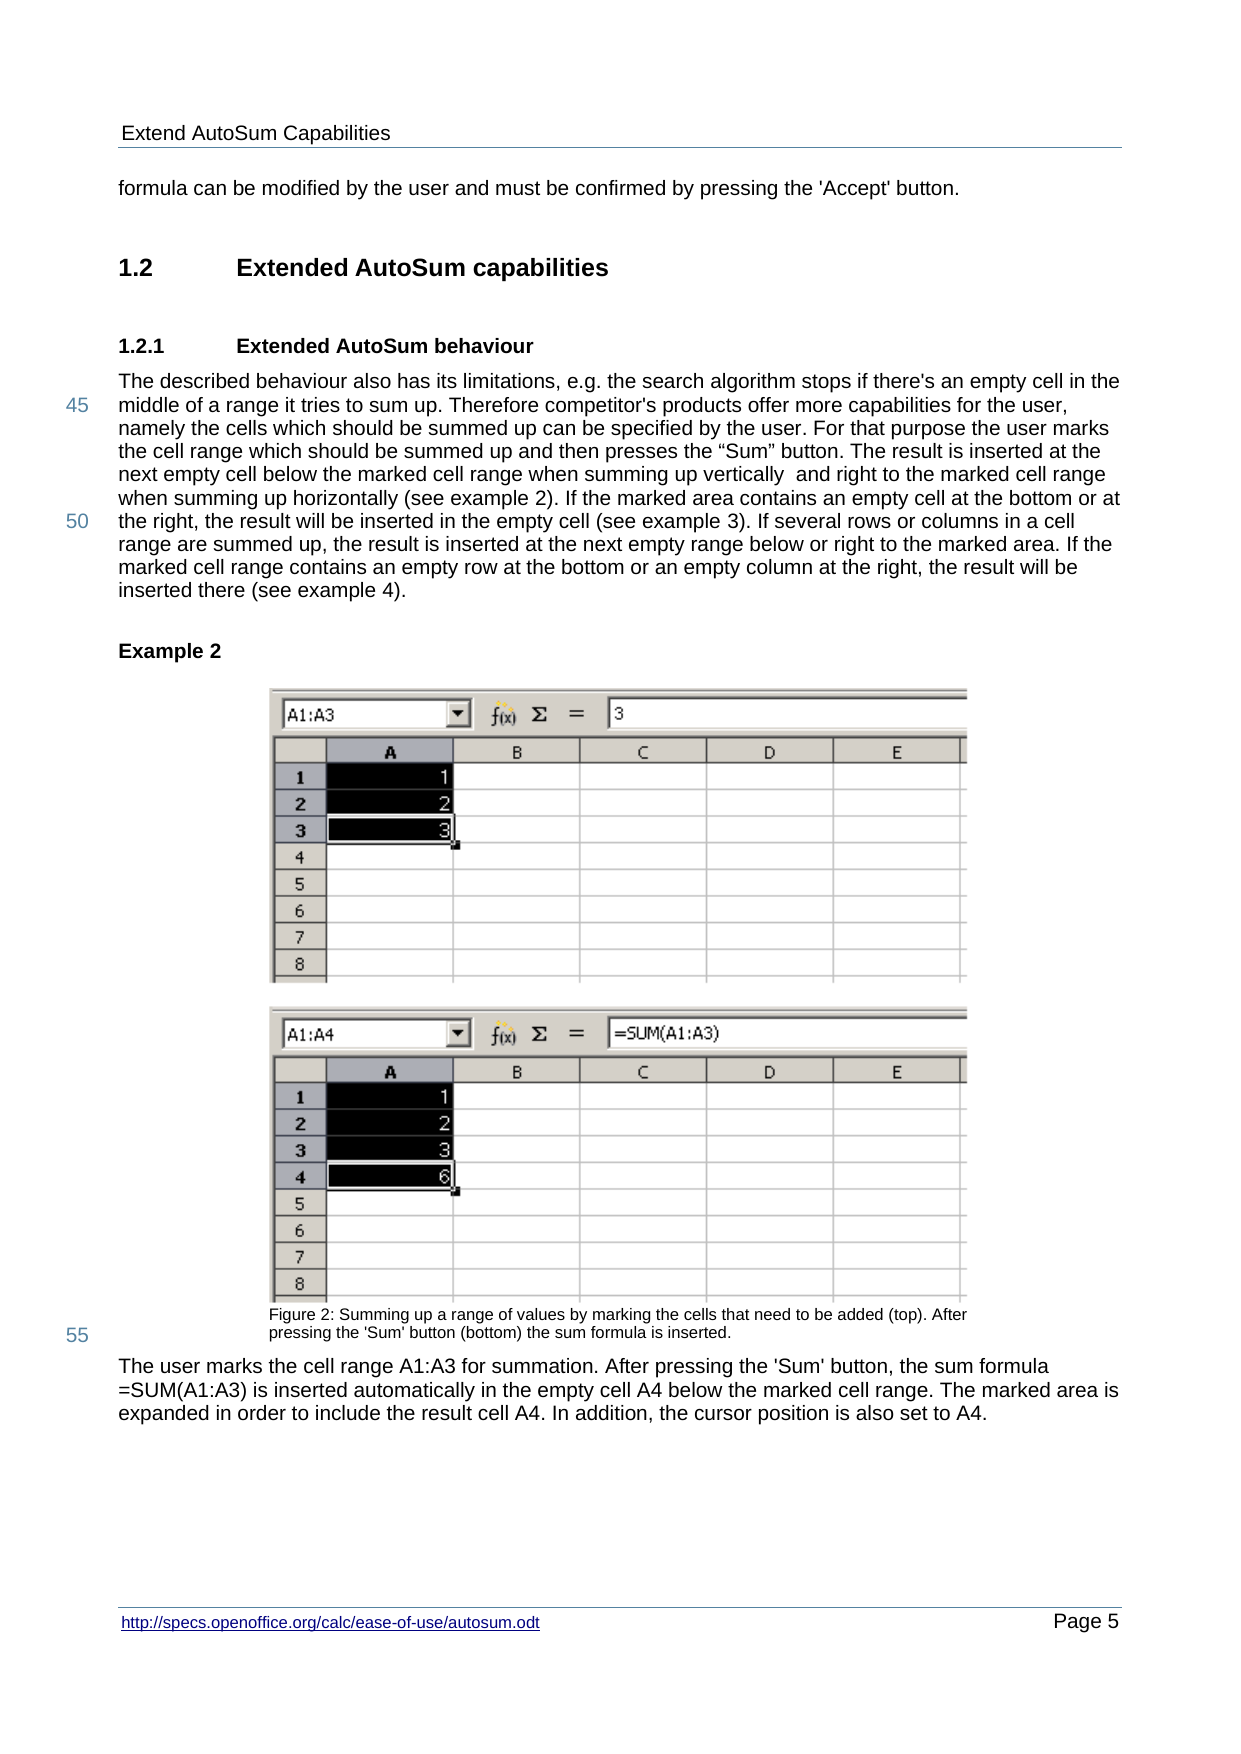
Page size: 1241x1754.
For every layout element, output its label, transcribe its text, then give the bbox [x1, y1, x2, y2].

subtitle Example 2 [118, 640, 1122, 663]
subtitle Extended AutoSum capabilities [118, 254, 1122, 282]
text Figure 2: Summing up a range of values by marking the cells that need to be added (top). After pressing the 'Sum' button (bottom) the sum formula is inserted. [268, 1306, 972, 1342]
text formula can be modified by the user and must be confirmed by pressing the 'Accept' button. [118, 177, 1122, 200]
text The user marks the cell range A1:A3 for summation. After pressing the 'Sum' button, the sum formula =SUM(A1:A3) is inserted automatically in the empty cell A4 below the marked cell range. The marked area is expanded in order to include the result cell A4. In addition, the cursor position is also set to A4. [118, 1355, 1122, 1425]
picture [268, 688, 972, 1306]
text The described behaviour also has its limitations, e.g. the search algorithm stops if there's an empty cell in the middle of a range it tries to sum up. Therefore competitor's products offer more capabilities for the user, namely the cells which should be summed up can be specified by the user. For that purpose the user marks the cell range which should be summed up and then presses the “Sum” button. The result is inserted at the next empty cell below the marked cell range when summing up vertically and right to the marked cell range when summing up horizontally (see example 2). If the marked area contains an empty cell at the bottom or at the right, the result will be inserted in the empty cell (see example 3). If several rows or columns in a cell range are summed up, the result is inserted at the next empty range below or right to the marked area. If the marked cell range contains an empty row at the bottom or an empty column at the right, the result will be inserted there (see example 4). [118, 370, 1122, 602]
subtitle Extended AutoSum behaviour [118, 335, 1122, 358]
